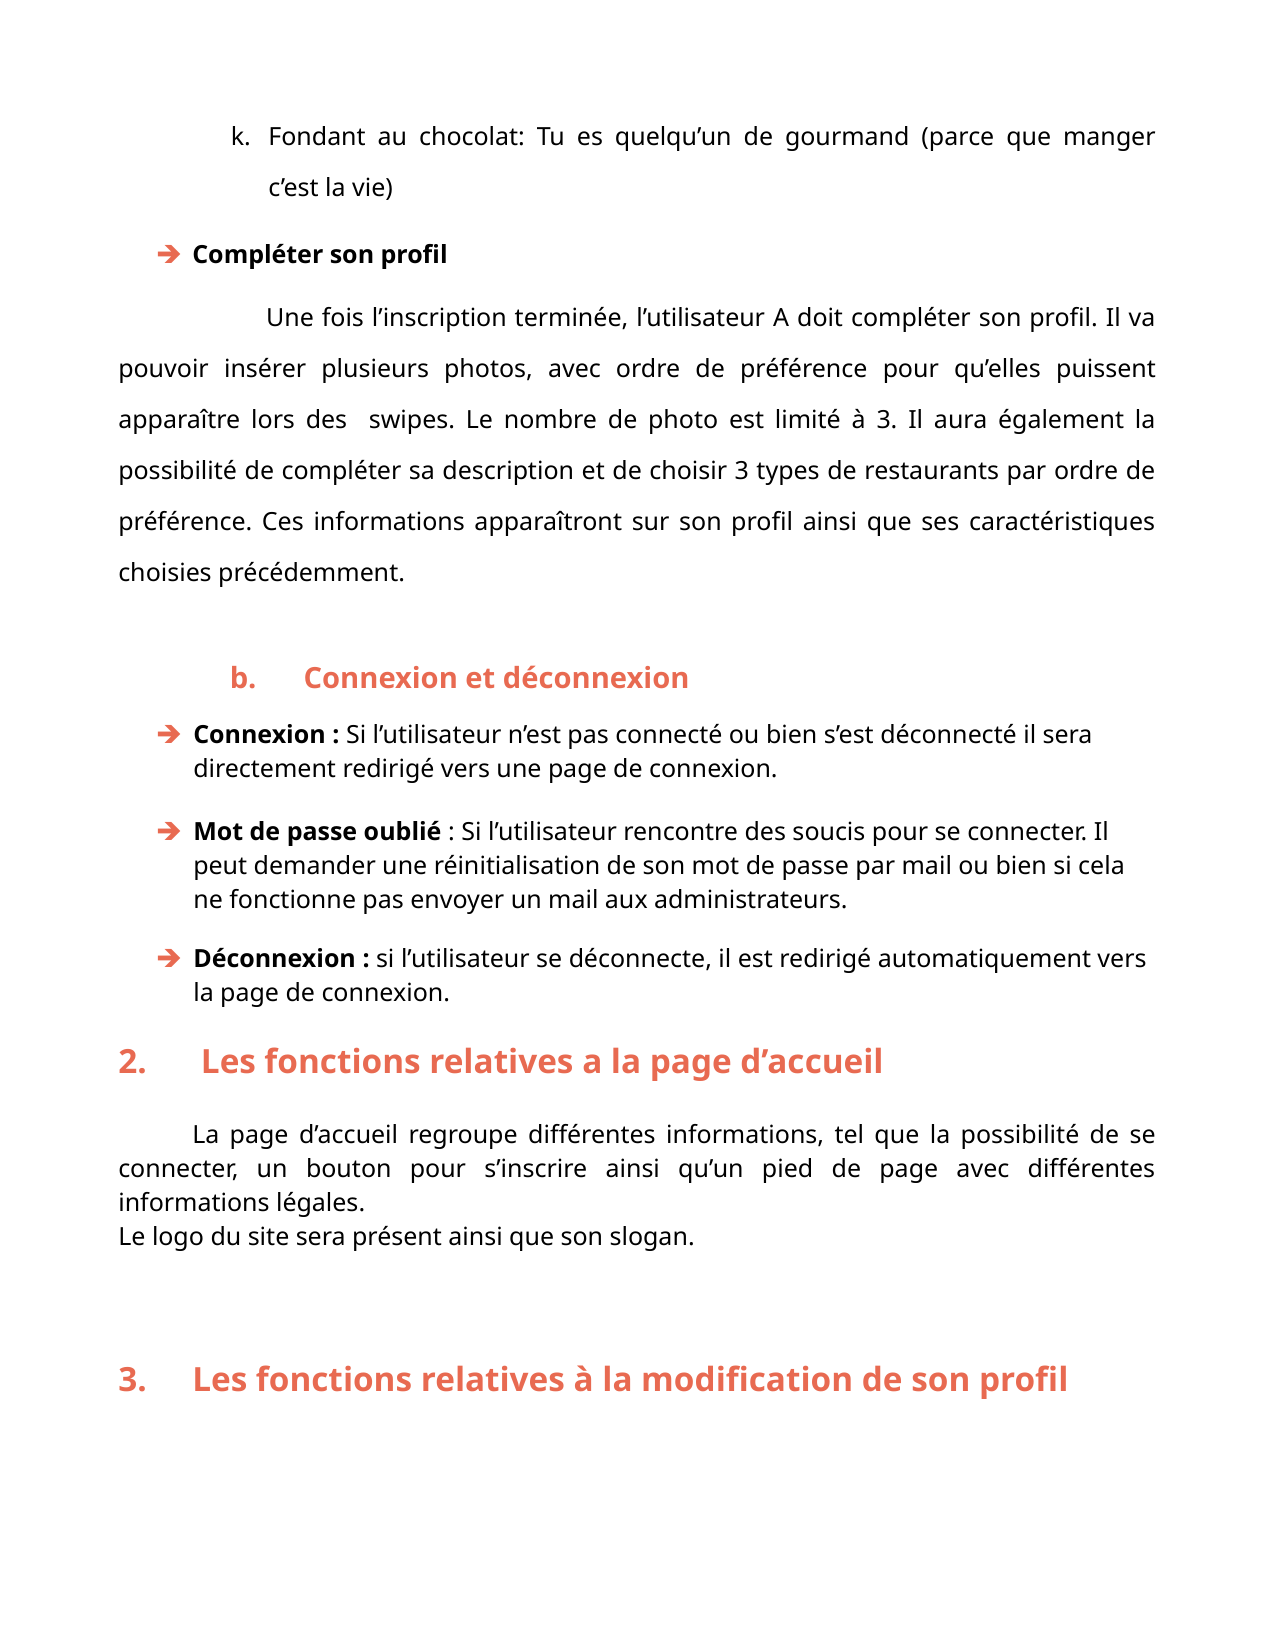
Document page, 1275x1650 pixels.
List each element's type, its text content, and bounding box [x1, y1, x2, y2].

subtitle Déconnexion : si l’utilisateur se déconnecte, il est redirigé automatiquement vers la page de connexion. [156, 941, 1157, 1009]
text b. Connexion et déconnexion [156, 657, 1157, 697]
text La page d’accueil regroupe différentes informations, tel que la possibilité de se connecter, un bouton pour s’inscrire ainsi qu’un pied de page avec différentes informations légales. [118, 1117, 1157, 1219]
text 3. Les fonctions relatives à la modification de son profil [118, 1355, 1157, 1401]
list Mot de passe oublié : Si l’utilisateur rencontre des soucis pour se connecter. Il peut demander une réinitialisation de son mot de passe par mail ou bien si cela ne fonctionne pas envoyer un mail aux administrateurs. [156, 813, 1157, 916]
list Connexion : Si l’utilisateur n’est pas connecté ou bien s’est déconnecté il sera directement redirigé vers une page de connexion. [156, 716, 1157, 784]
text Une fois l’inscription terminée, l’utilisateur A doit compléter son profil. Il va pouvoir insérer plusieurs photos, avec ordre de préférence pour qu’elles puissent apparaître lors des swipes. Le nombre de photo est limité à 3. Il aura également la possibilité de compléter sa description et de choisir 3 types de restaurants par ordre de préférence. Ces informations apparaîtront sur son profil ainsi que ses caractéristiques choisies précédemment. [118, 300, 1157, 589]
list Compléter son profil [118, 237, 1157, 271]
list Fondant au chocolat: Tu es quelqu’un de gourmand (parce que manger c’est la vie) [231, 118, 1157, 203]
text 2. Les fonctions relatives a la page d’accueil [118, 1037, 1157, 1083]
text Le logo du site sera présent ainsi que son slogan. [118, 1219, 1157, 1253]
